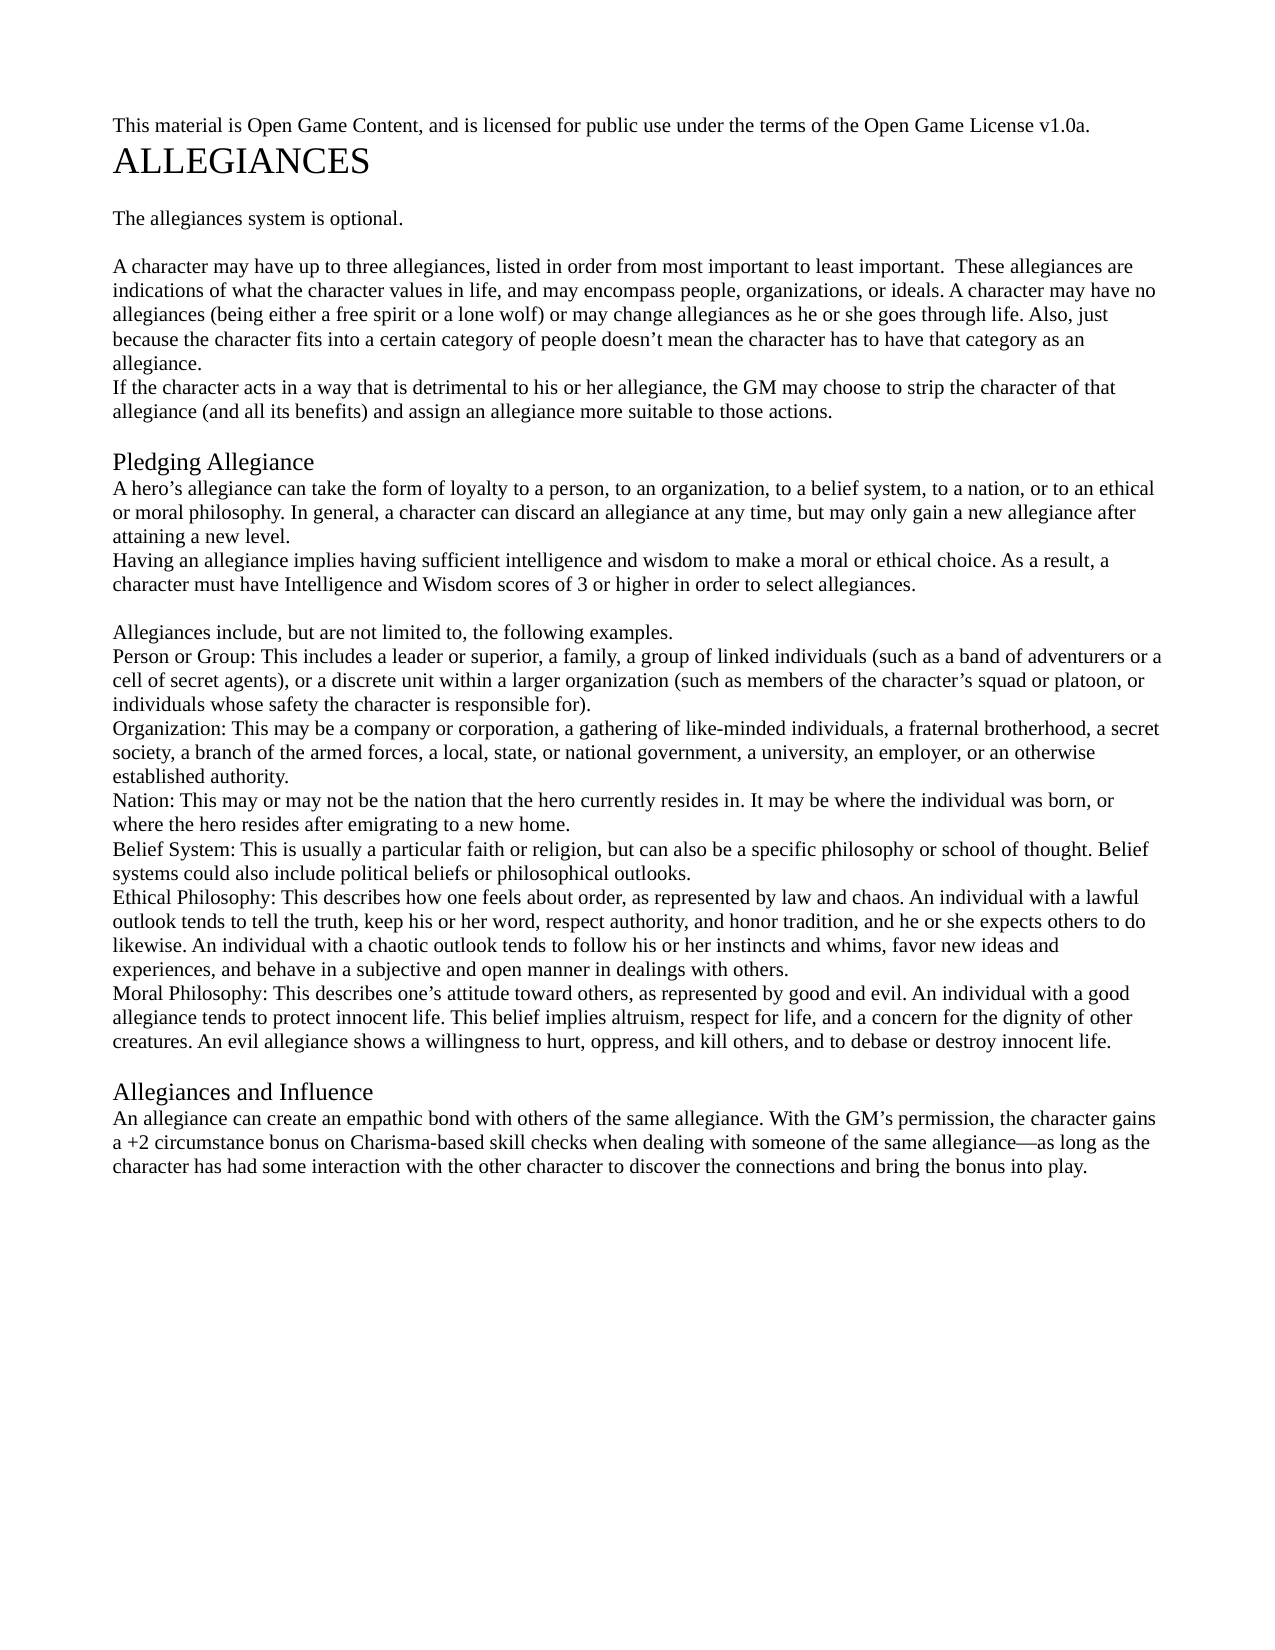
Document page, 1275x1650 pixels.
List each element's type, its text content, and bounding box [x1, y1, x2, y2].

text Allegiances and Influence [112, 1077, 1162, 1106]
text An allegiance can create an empathic bond with others of the same allegiance. With the GM’s permission, the character gains a +2 circumstance bonus on Charisma-based skill checks when dealing with someone of the same allegiance—as long as the character has had some interaction with the other character to discover the connections and bring the bonus into play. [112, 1106, 1162, 1178]
text Organization: This may be a company or corporation, a gathering of like-minded individuals, a fraternal brotherhood, a secret society, a branch of the armed forces, a local, state, or national government, a university, an employer, or an otherwise established authority. [112, 716, 1162, 788]
subtitle Pledging Allegiance [112, 447, 1162, 476]
text Nation: This may or may not be the nation that the hero currently resides in. It may be where the individual was born, or where the hero resides after emigrating to a new home. [112, 788, 1162, 836]
text If the character acts in a way that is detrimental to his or her allegiance, the GM may choose to strip the character of that allegiance (and all its benefits) and assign an allegiance more suitable to those actions. [112, 374, 1162, 423]
text Allegiances include, but are not limited to, the following examples. [112, 620, 1162, 644]
text Moral Philosophy: This describes one’s attitude toward others, as represented by good and evil. An individual with a good allegiance tends to protect innocent life. This belief implies altruism, respect for life, and a concern for the dignity of other creatures. An evil allegiance shows a willingness to hurt, oppress, and kill others, and to debase or destroy innocent life. [112, 981, 1162, 1053]
text This material is Open Game Content, and is licensed for public use under the terms of the Open Game License v1.0a. [112, 112, 1162, 139]
text Ethical Philosophy: This describes how one feels about order, as represented by law and chaos. An individual with a lawful outlook tends to tell the truth, keep his or her word, respect authority, and honor tradition, and he or she expects others to do likewise. An individual with a chaotic outlook tends to follow his or her instincts and whims, favor new ideas and experiences, and behave in a subjective and open manner in dealings with others. [112, 884, 1162, 981]
text The allegiances system is optional. [112, 206, 1162, 230]
text Belief System: This is usually a particular faith or religion, but can also be a specific philosophy or school of thought. Belief systems could also include political beliefs or philosophical outlooks. [112, 836, 1162, 884]
subtitle ALLEGIANCES [112, 139, 1162, 182]
text A character may have up to three allegiances, listed in order from most important to least important. These allegiances are indications of what the character values in life, and may encompass people, organizations, or ideals. A character may have no allegiances (being either a free spirit or a lone wolf) or may change allegiances as he or she goes through life. Also, just because the character fits into a certain category of people doesn’t mean the character has to have that category as an allegiance. [112, 254, 1162, 374]
text Person or Group: This includes a leader or superior, a family, a group of linked individuals (such as a band of adventurers or a cell of secret agents), or a discrete unit within a larger organization (such as members of the character’s squad or platoon, or individuals whose safety the character is responsible for). [112, 644, 1162, 716]
text Having an allegiance implies having sufficient intelligence and wisdom to make a moral or ethical choice. As a result, a character must have Intelligence and Wisdom scores of 3 or higher in order to select allegiances. [112, 548, 1162, 596]
text A hero’s allegiance can take the form of loyalty to a person, to an organization, to a belief system, to a nation, or to an ethical or moral philosophy. In general, a character can discard an allegiance at any time, but may only gain a new allegiance after attaining a new level. [112, 476, 1162, 548]
